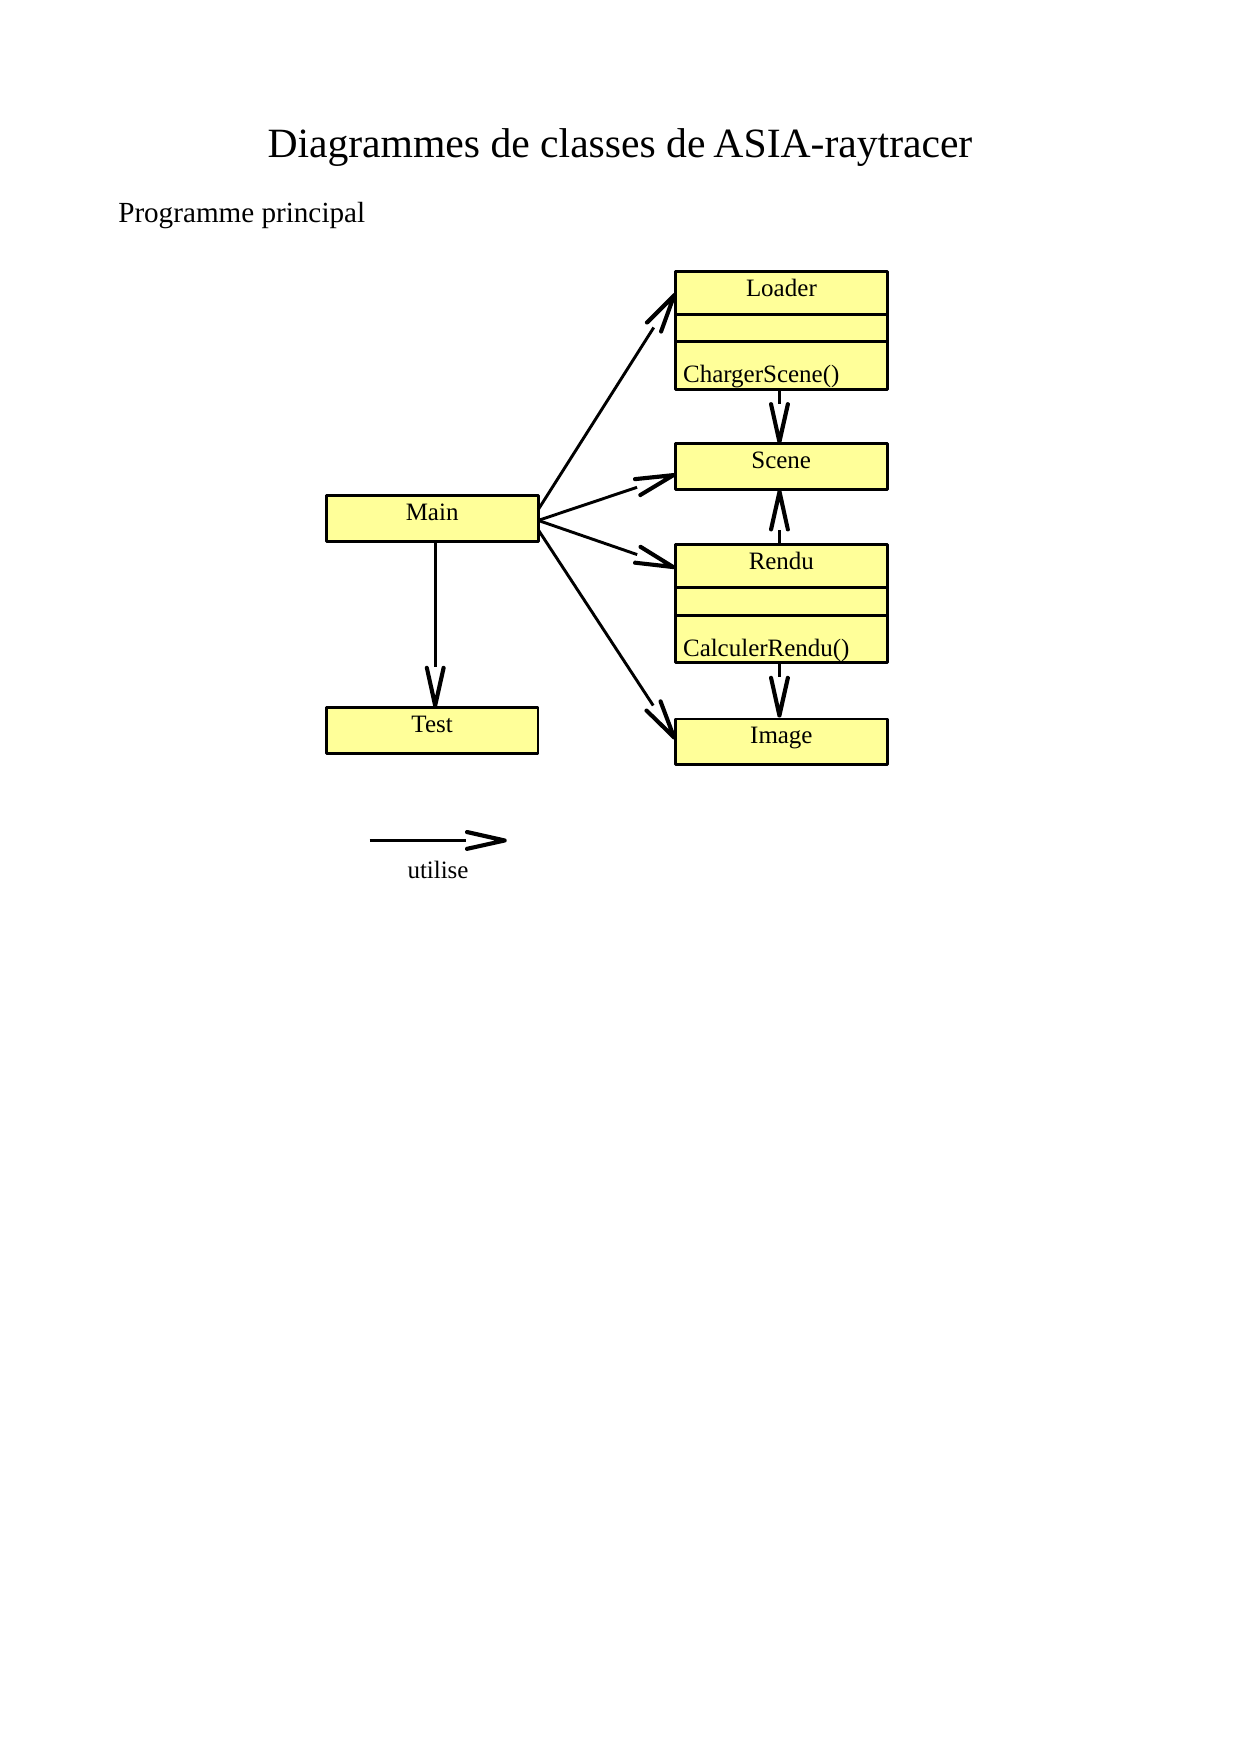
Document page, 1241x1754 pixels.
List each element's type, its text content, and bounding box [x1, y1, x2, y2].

text Programme principal [118, 195, 1122, 228]
text Diagrammes de classes de ASIA-raytracer [118, 118, 1122, 166]
